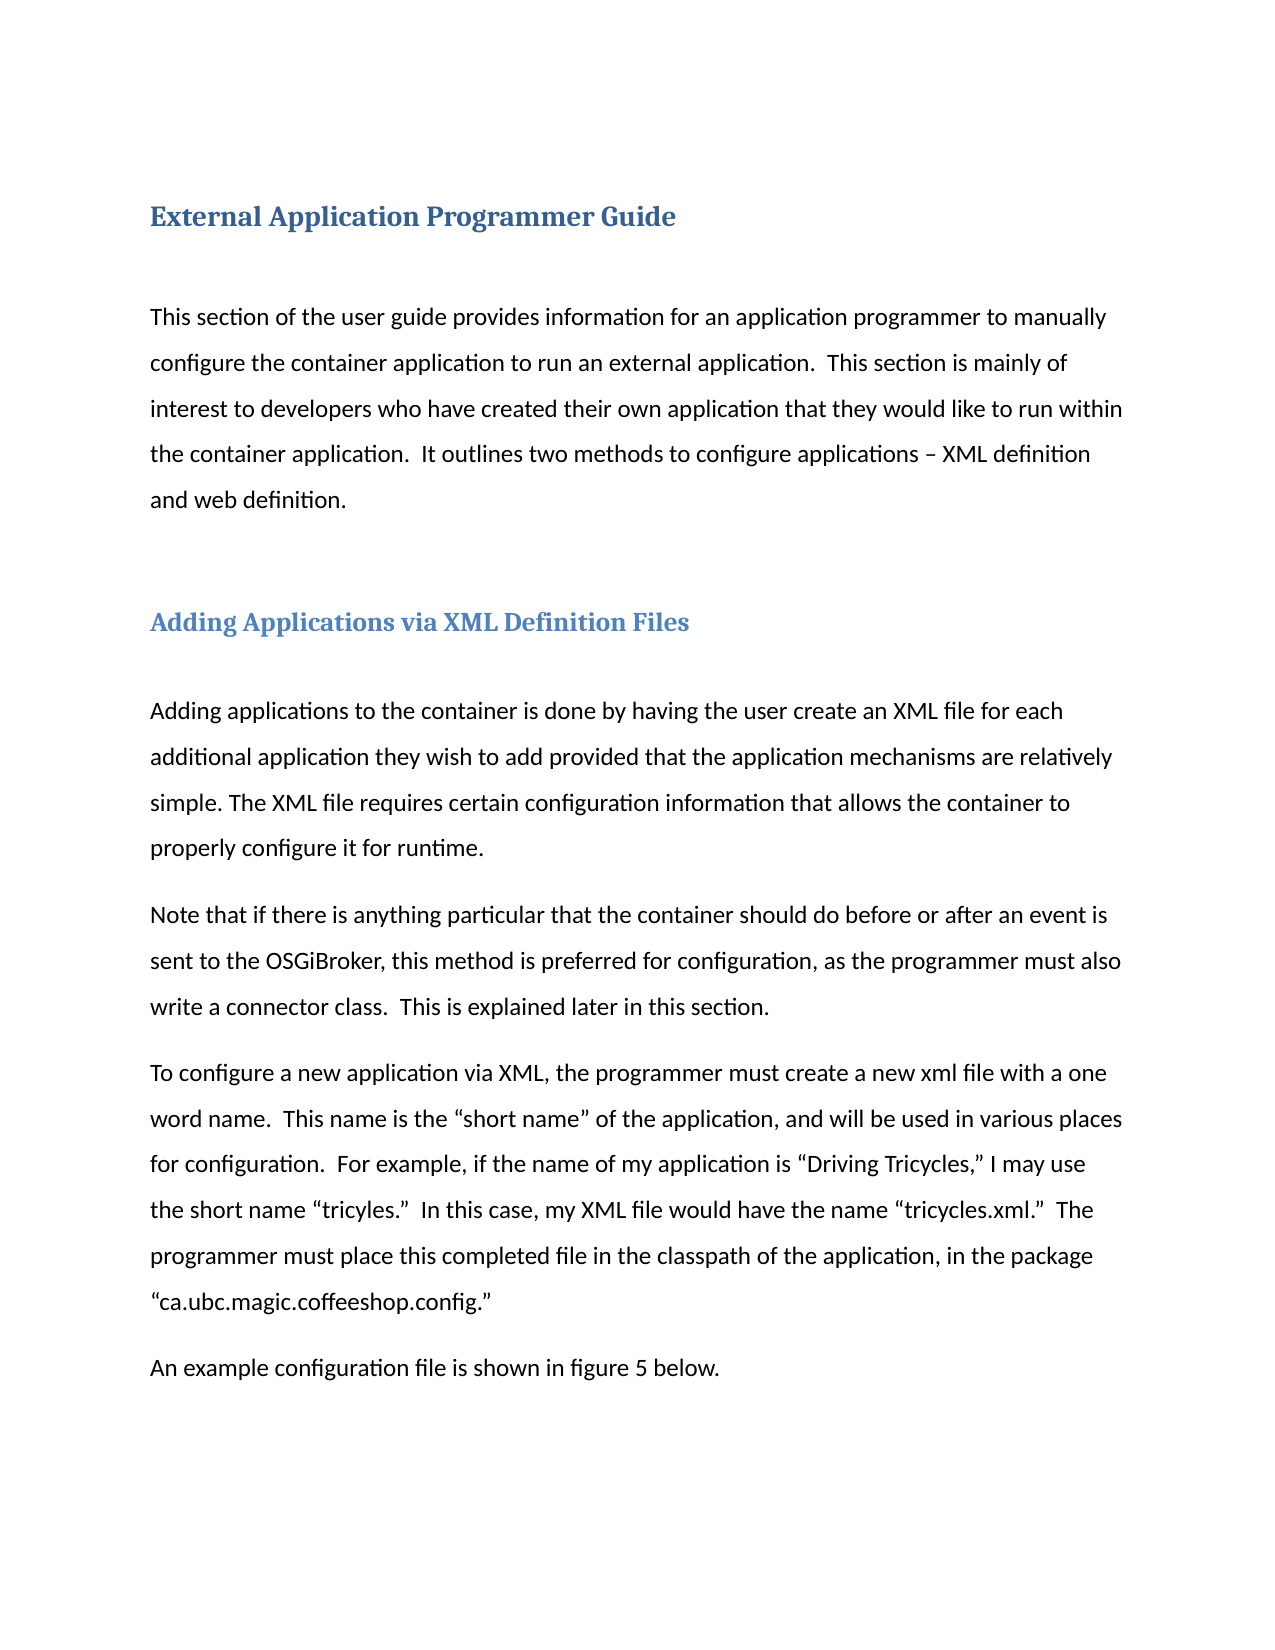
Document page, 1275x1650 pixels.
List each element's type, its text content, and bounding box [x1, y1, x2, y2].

subtitle External Application Programmer Guide [150, 200, 1125, 233]
text To configure a new application via XML, the programmer must create a new xml file with a one word name. This name is the “short name” of the application, and will be used in various places for configuration. For example, if the name of my application is “Driving Tricycles,” I may use the short name “tricyles.” In this case, my XML file would have the name “tricycles.xml.” The programmer must place this completed file in the classpath of the application, in the package “ca.ubc.magic.coffeeshop.config.” [150, 1057, 1125, 1316]
text Adding applications to the container is done by having the user create an XML file for each additional application they wish to add provided that the application mechanisms are relatively simple. The XML file requires certain configuration information that allows the container to properly configure it for runtime. [150, 695, 1125, 863]
subtitle Adding Applications via XML Definition Files [150, 607, 1125, 638]
text An example configuration file is shown in figure 5 below. [150, 1352, 1125, 1383]
text Note that if there is anything particular that the container should do before or after an event is sent to the OSGiBroker, this method is preferred for configuration, as the programmer must also write a connector class. This is explained later in this section. [150, 899, 1125, 1021]
text This section of the user guide provides information for an application programmer to manually configure the container application to run an external application. This section is mainly of interest to developers who have created their own application that they would like to run within the container application. It outlines two methods to configure applications – XML definition and web definition. [150, 301, 1125, 515]
